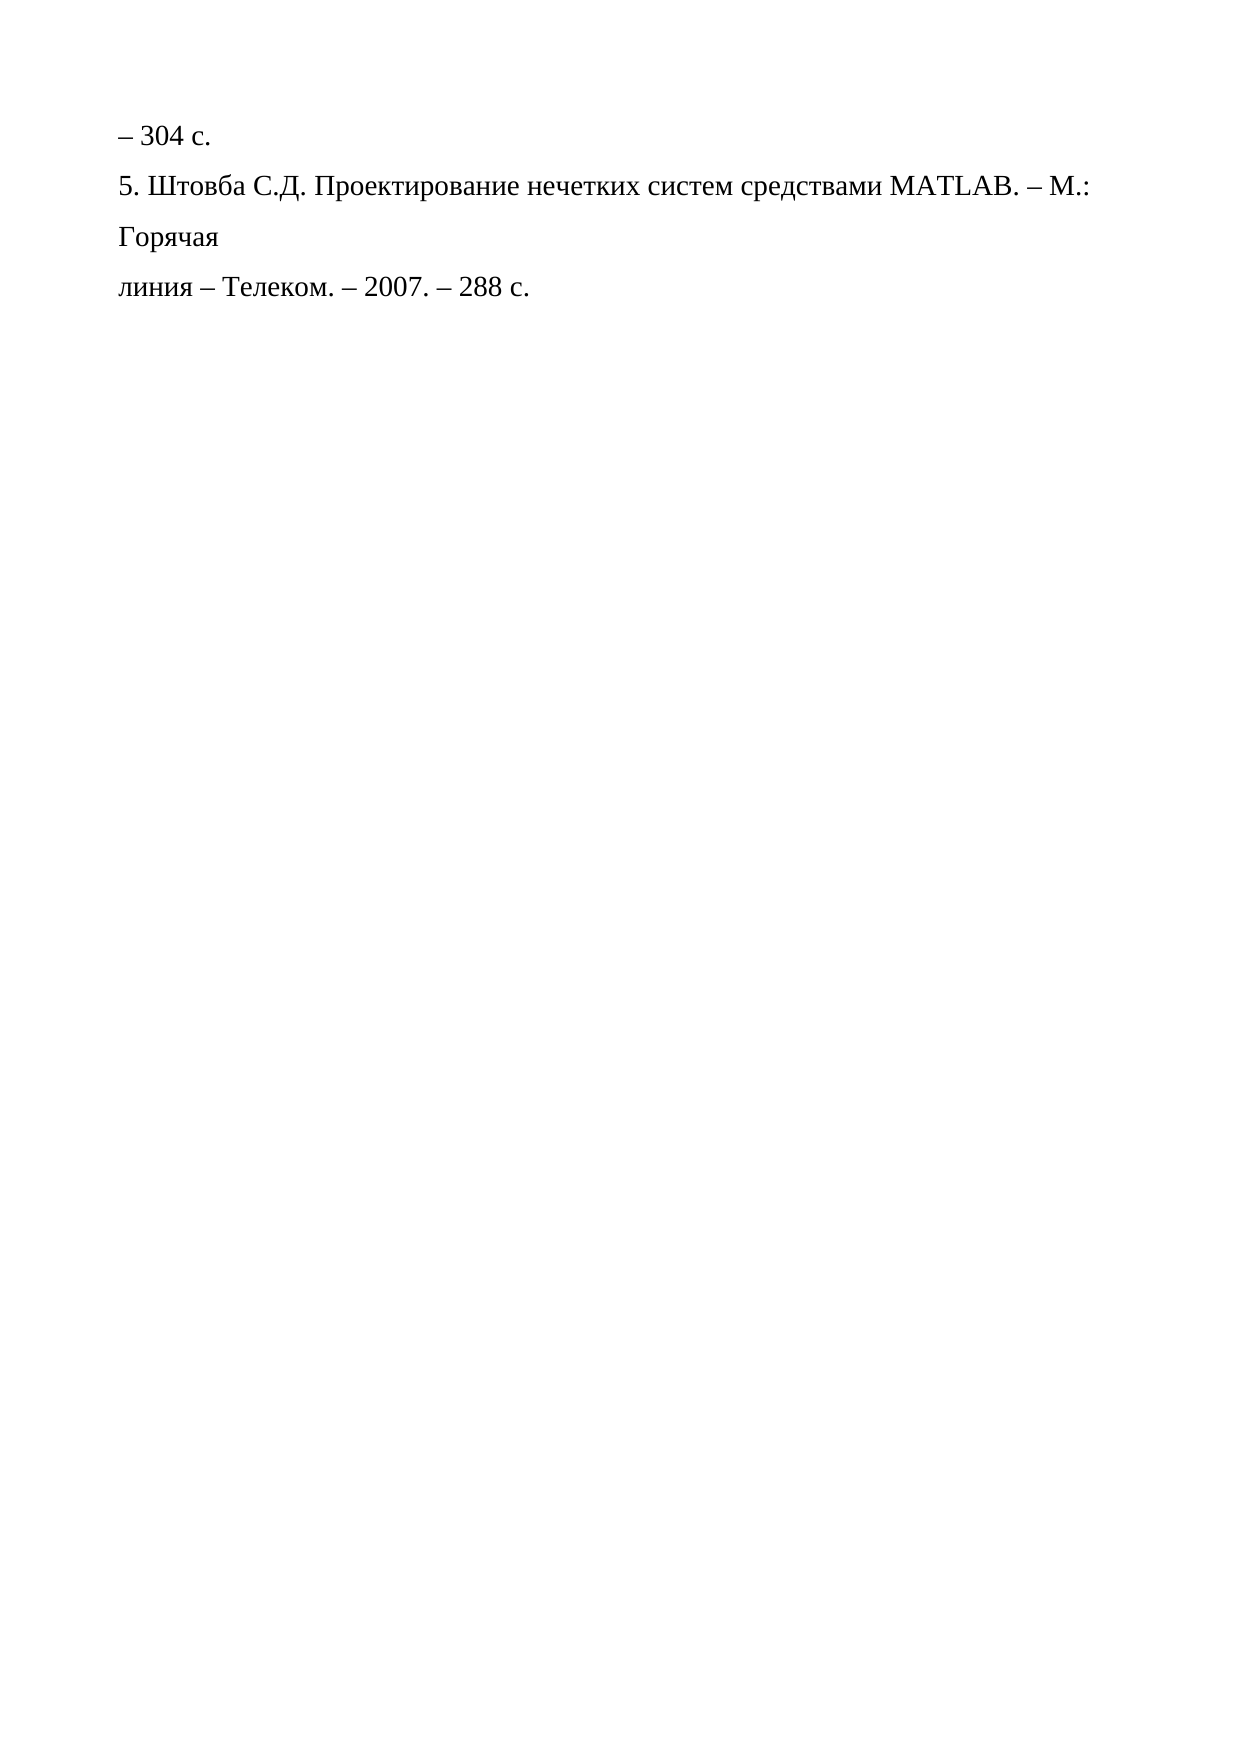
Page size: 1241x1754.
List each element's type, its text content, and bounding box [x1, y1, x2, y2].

text линия – Телеком. – 2007. – 288 с. [118, 269, 1122, 303]
text – 304 с. [118, 118, 1122, 152]
text 5. Штовба С.Д. Проектирование нечетких систем средствами MATLAB. – М.: Горячая [118, 168, 1122, 252]
